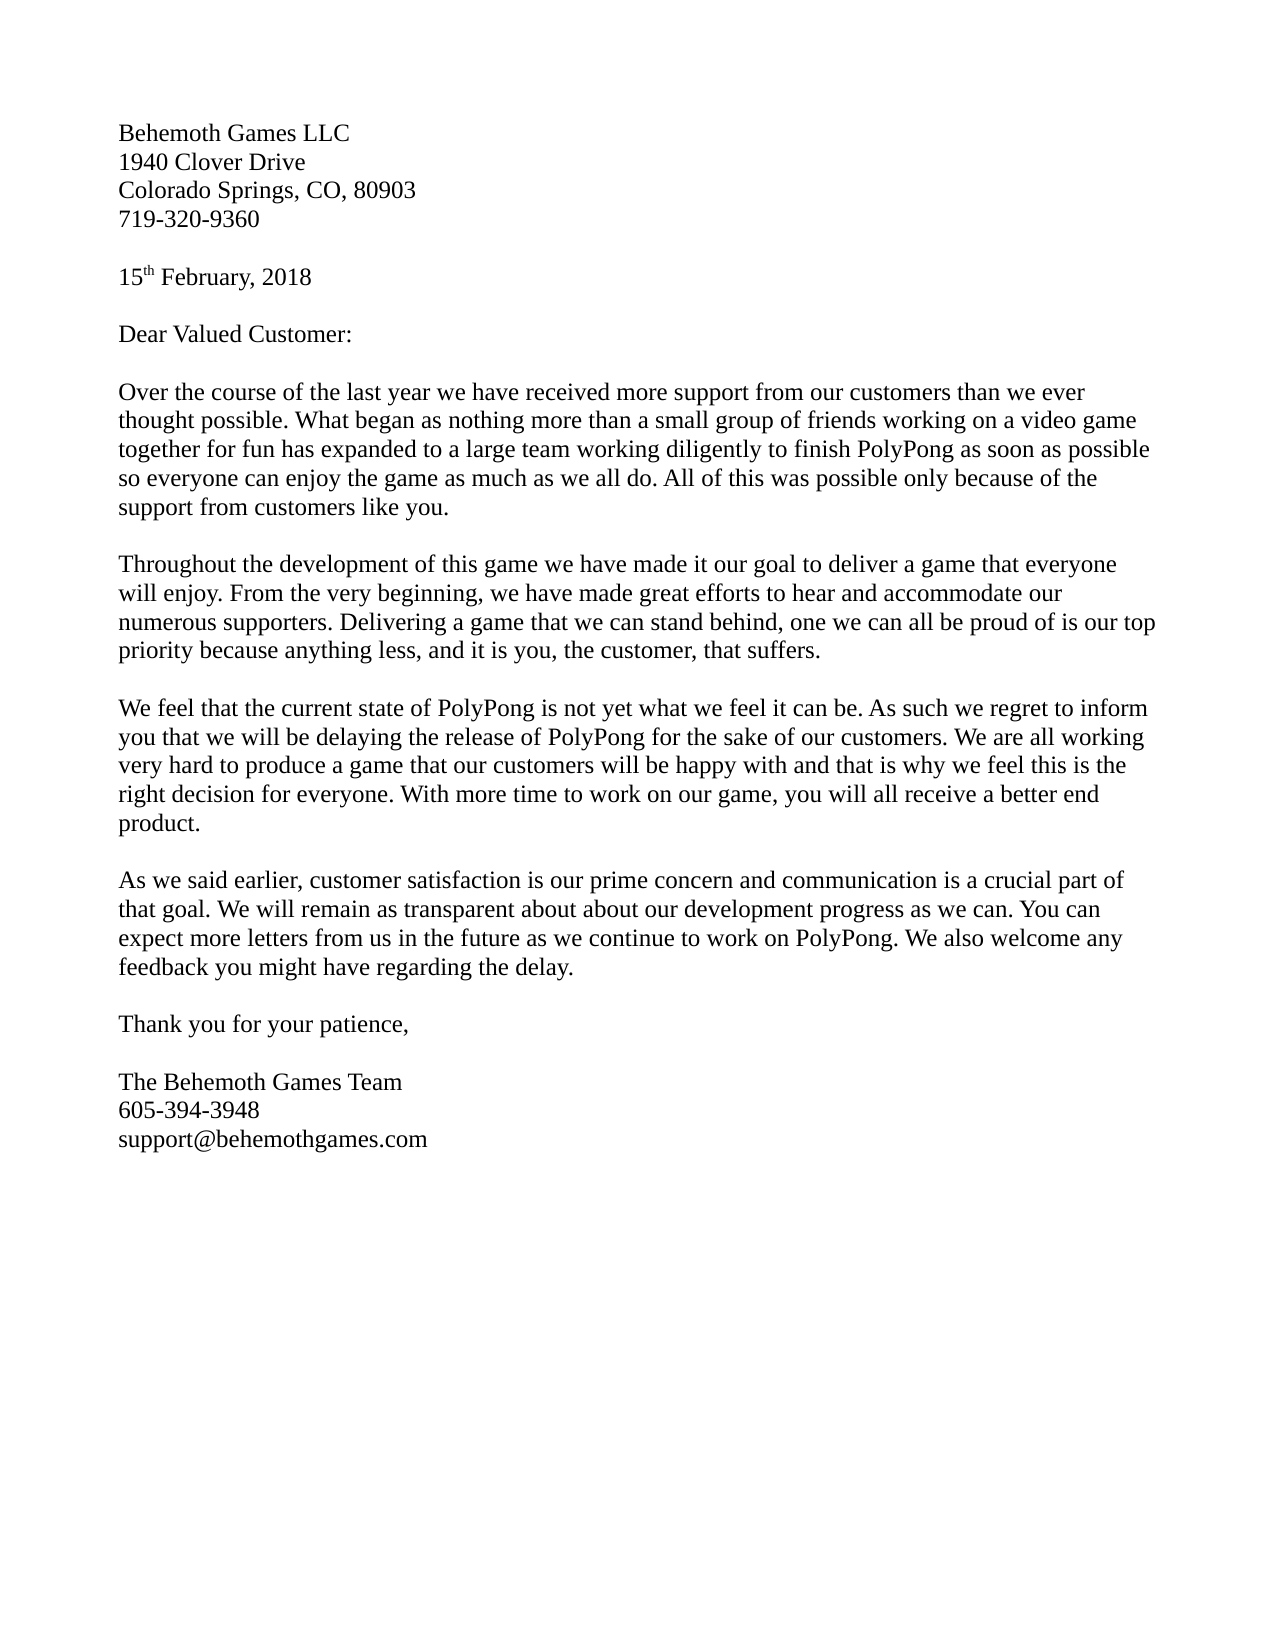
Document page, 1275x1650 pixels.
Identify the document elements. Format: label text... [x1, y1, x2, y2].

text As we said earlier, customer satisfaction is our prime concern and communication is a crucial part of that goal. We will remain as transparent about about our development progress as we can. You can expect more letters from us in the future as we continue to work on PolyPong. We also welcome any feedback you might have regarding the delay. [118, 866, 1157, 981]
text 15th February, 2018 [118, 262, 1157, 291]
text Throughout the development of this game we have made it our goal to deliver a game that everyone will enjoy. From the very beginning, we have made great efforts to hear and accommodate our numerous supporters. Delivering a game that we can stand behind, one we can all be proud of is our top priority because anything less, and it is you, the customer, that suffers. [118, 549, 1157, 664]
text Thank you for your patience, [118, 1009, 1157, 1038]
text We feel that the current state of PolyPong is not yet what we feel it can be. As such we regret to inform you that we will be delaying the release of PolyPong for the sake of our customers. We are all working very hard to produce a game that our customers will be happy with and that is why we feel this is the right decision for everyone. With more time to work on our game, you will all receive a better end product. [118, 693, 1157, 837]
text Behemoth Games LLC 1940 Clover Drive Colorado Springs, CO, 80903 719-320-9360 [118, 118, 1157, 233]
text Dear Valued Customer: [118, 319, 1157, 348]
text 605-394-3948 [118, 1096, 1157, 1124]
text Over the course of the last year we have received more support from our customers than we ever thought possible. What began as nothing more than a small group of friends working on a video game together for fun has expanded to a large team working diligently to finish PolyPong as soon as possible so everyone can enjoy the game as much as we all do. All of this was possible only because of the support from customers like you. [118, 377, 1157, 521]
text support@behemothgames.com [118, 1124, 1157, 1153]
text The Behemoth Games Team [118, 1067, 1157, 1096]
